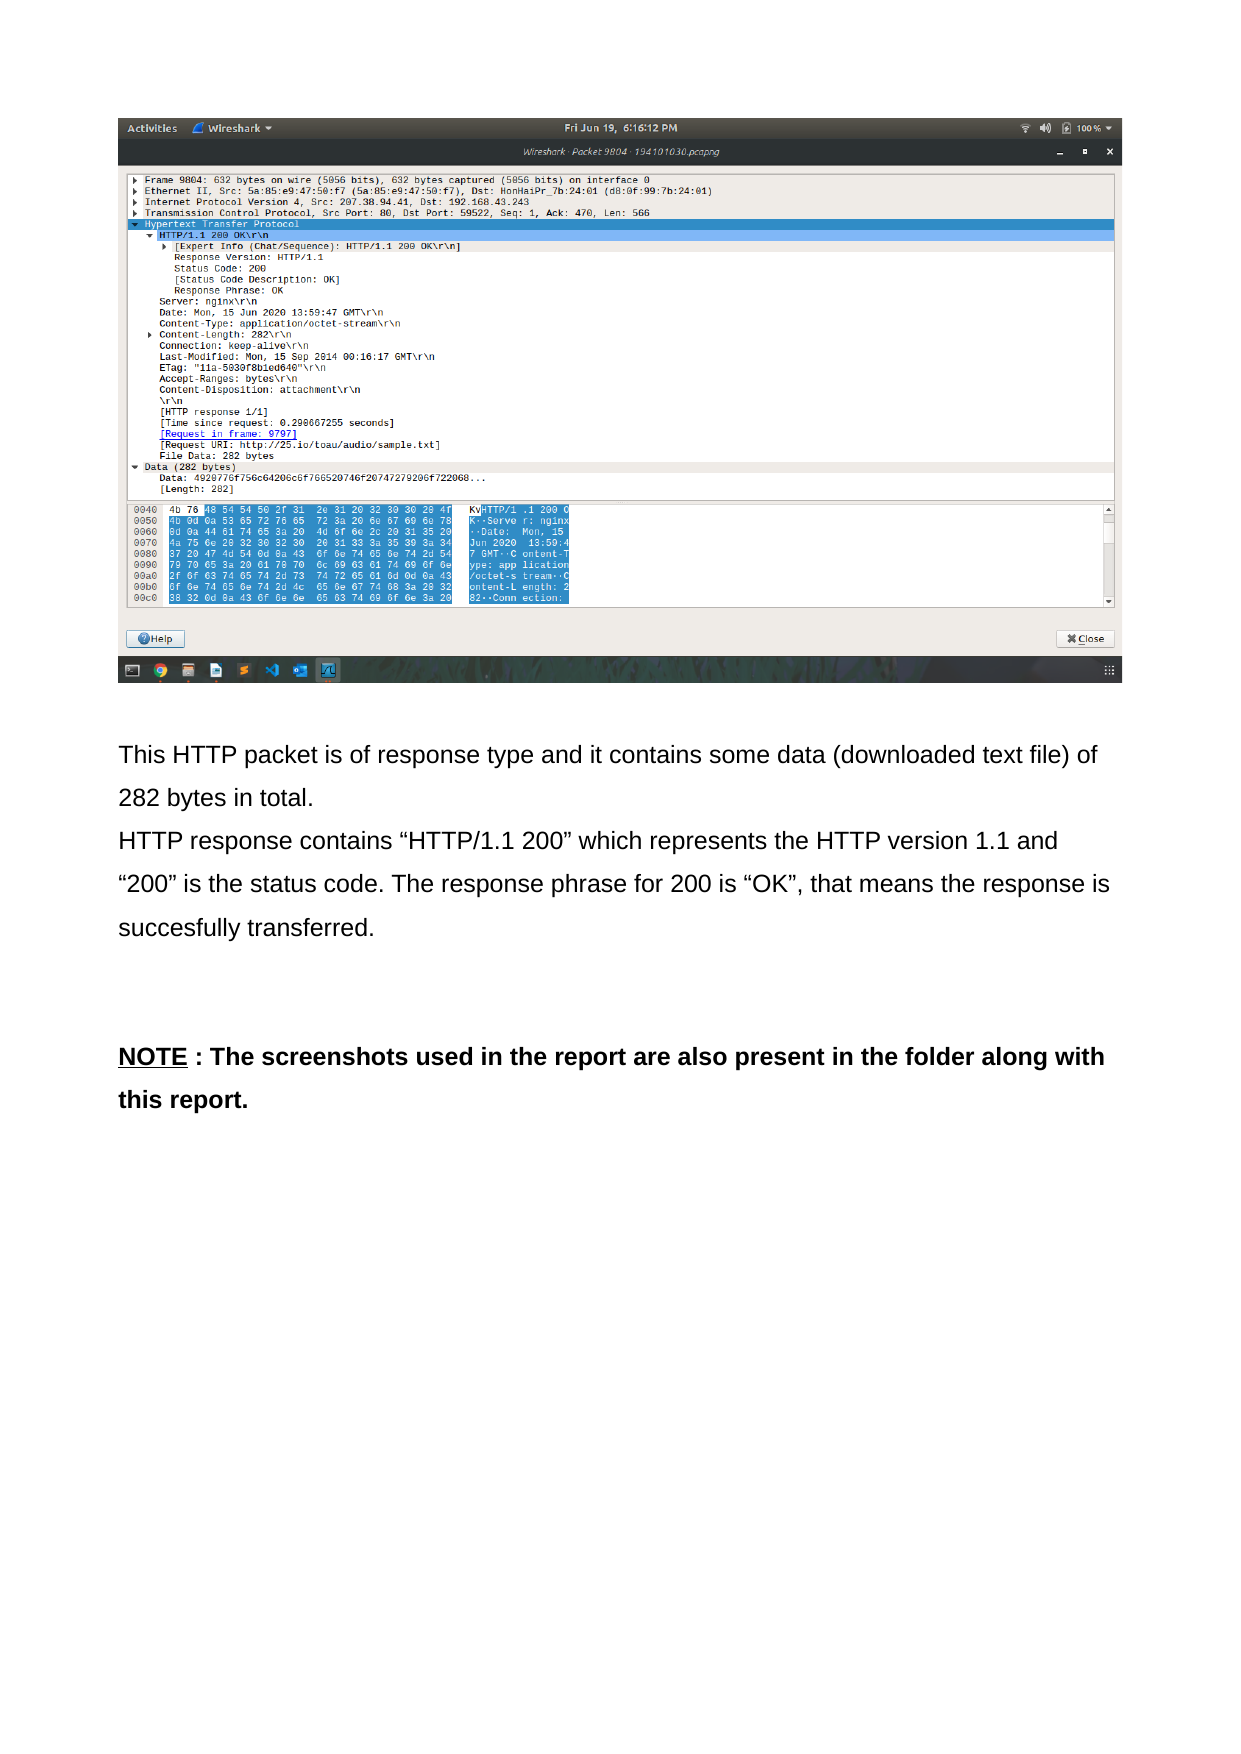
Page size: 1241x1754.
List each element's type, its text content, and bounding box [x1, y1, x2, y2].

picture [118, 118, 1123, 683]
text This HTTP packet is of response type and it contains some data (downloaded text file) of 282 bytes in total. [118, 740, 1122, 812]
text HTTP response contains “HTTP/1.1 200” which represents the HTTP version 1.1 and “200” is the status code. The response phrase for 200 is “OK”, that means the response is succesfully transferred. [118, 826, 1122, 941]
text NOTE : The screenshots used in the report are also present in the folder along with this report. [118, 1042, 1122, 1114]
